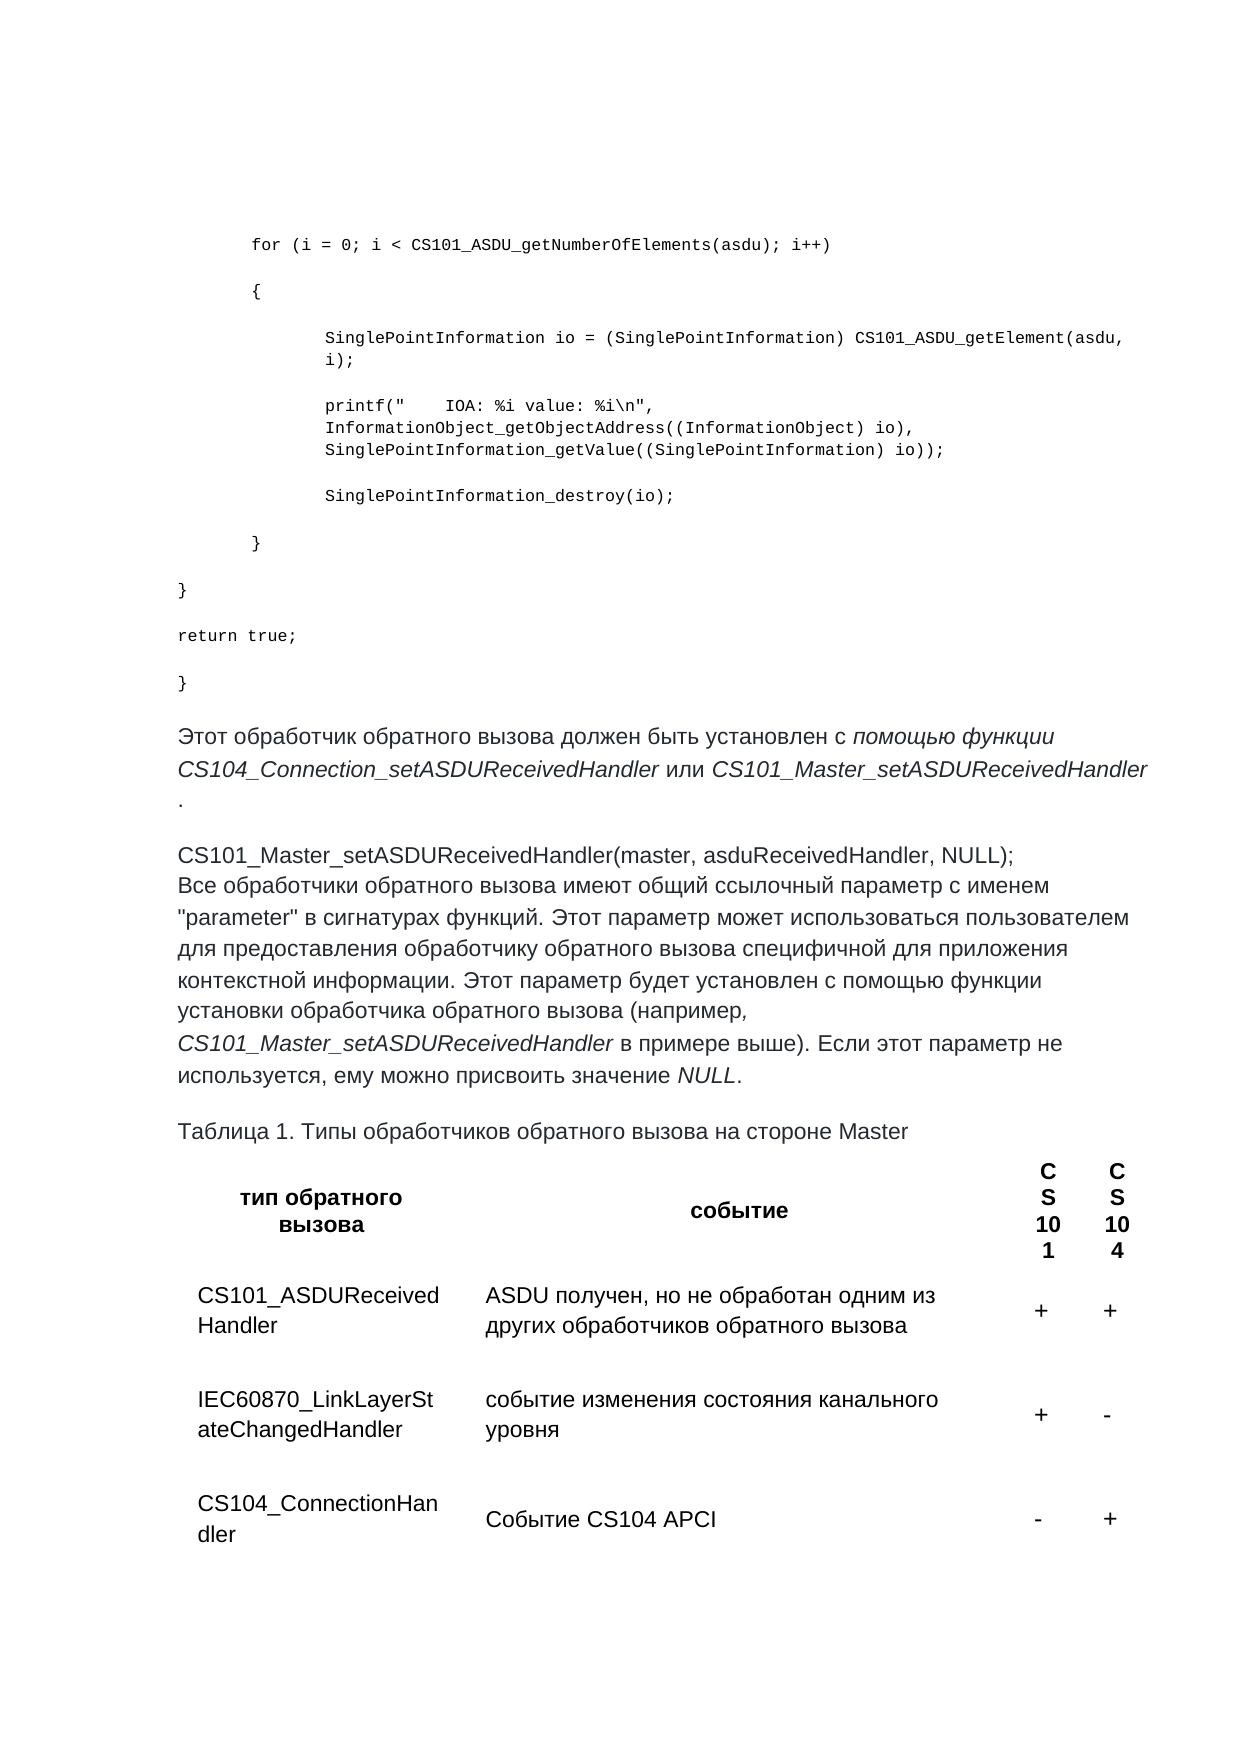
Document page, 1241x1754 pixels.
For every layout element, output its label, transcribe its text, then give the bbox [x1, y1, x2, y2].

table_cell + [1083, 1481, 1152, 1585]
table_cell - [1083, 1377, 1152, 1481]
text CS101_Master_setASDUReceivedHandler(master, asduReceivedHandler, NULL); [177, 842, 1152, 868]
table_cell событие изменения состояния канального уровня [465, 1377, 1014, 1481]
table_cell ASDU получен, но не обработан одним из других обработчиков обратного вызова [465, 1273, 1014, 1377]
text SinglePointInformation_destroy(io); [325, 488, 1152, 507]
text printf(" IOA: %i value: %i\n", InformationObject_getObjectAddress((InformationObject) io), SinglePointInformation_getValue((SinglePointInformation) io)); [325, 398, 1152, 460]
text Этот обработчик обратного вызова должен быть установлен с помощью функции CS104_Connection_setASDUReceivedHandler или CS101_Master_setASDUReceivedHandler. [177, 721, 1152, 813]
table_header тип обратного вызова [177, 1149, 465, 1273]
table_header событие [465, 1149, 1014, 1273]
table_header CS 101 [1014, 1149, 1083, 1273]
text } [251, 534, 1152, 553]
text Таблица 1. Типы обработчиков обратного вызова на стороне Master [177, 1118, 1152, 1145]
table_header CS 104 [1083, 1149, 1152, 1273]
table_cell - [1014, 1481, 1083, 1585]
table_cell CS101_ASDUReceivedHandler [177, 1273, 465, 1377]
text for (i = 0; i < CS101_ASDU_getNumberOfElements(asdu); i++) [251, 236, 1152, 255]
table_cell + [1014, 1273, 1083, 1377]
text } [177, 581, 1152, 600]
text } [177, 674, 1152, 693]
text return true; [177, 628, 1152, 647]
text { [251, 283, 1152, 302]
text SinglePointInformation io = (SinglePointInformation) CS101_ASDU_getElement(asdu, i); [325, 329, 1152, 370]
text Все обработчики обратного вызова имеют общий ссылочный параметр с именем "parameter" в сигнатурах функций. Этот параметр может использоваться пользователем для предоставления обработчику обратного вызова специфичной для приложения контекстной информации. Этот параметр будет установлен с помощью функции установки обработчика обратного вызова (например, CS101_Master_setASDUReceivedHandler в примере выше). Если этот параметр не используется, ему можно присвоить значение NULL. [177, 872, 1152, 1089]
table_cell + [1014, 1377, 1083, 1481]
table_cell Событие CS104 APCI [465, 1481, 1014, 1585]
table_cell + [1083, 1273, 1152, 1377]
table_cell IEC60870_LinkLayerStateChangedHandler [177, 1377, 465, 1481]
table_cell CS104_ConnectionHandler [177, 1481, 465, 1585]
